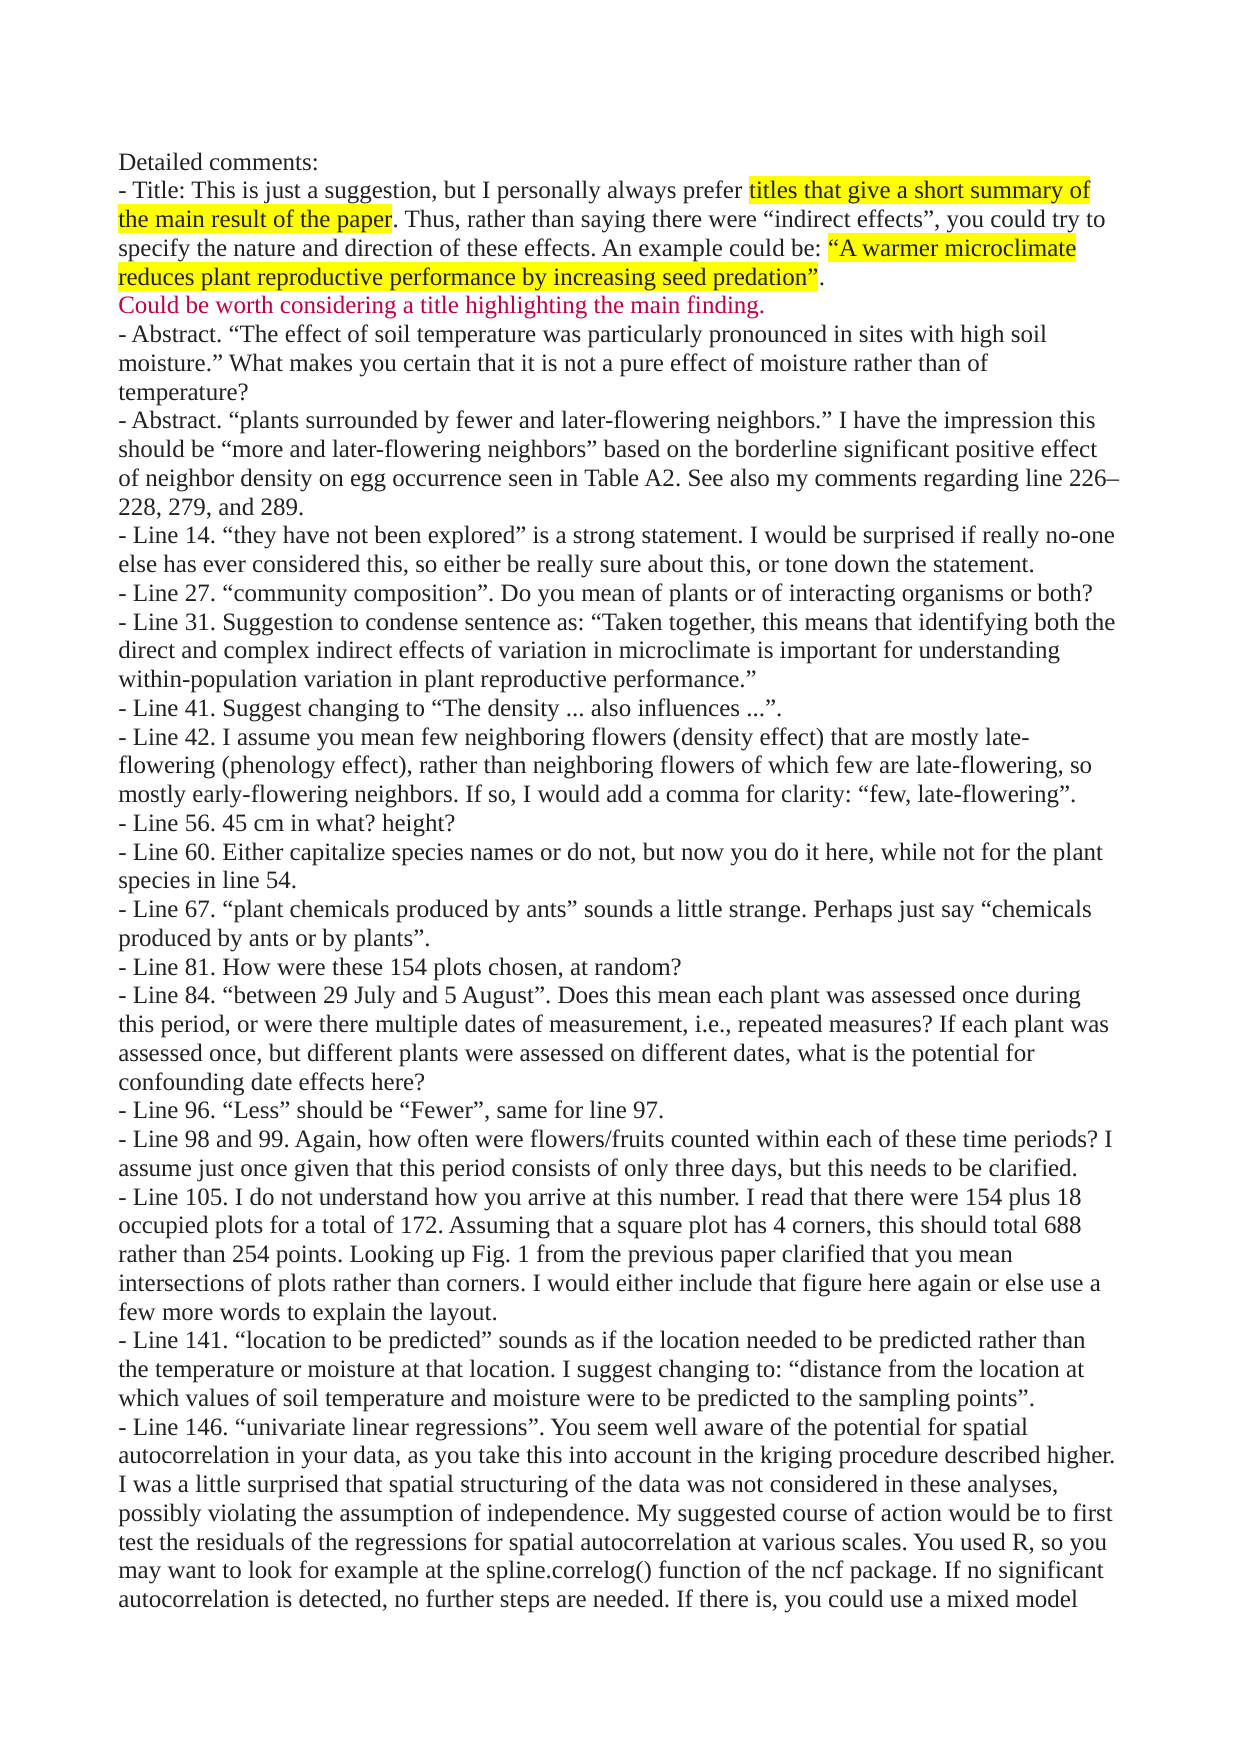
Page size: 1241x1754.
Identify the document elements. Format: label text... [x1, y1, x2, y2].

text Detailed comments: - Title: This is just a suggestion, but I personally always prefer titles that give a short summary of the main result of the paper. Thus, rather than saying there were “indirect effects”, you could try to specify the nature and direction of these effects. An example could be: “A warmer microclimate reduces plant reproductive performance by increasing seed predation”. Could be worth considering a title highlighting the main finding. [118, 118, 1122, 319]
text - Abstract. “The effect of soil temperature was particularly pronounced in sites with high soil moisture.” What makes you certain that it is not a pure effect of moisture rather than of temperature? - Abstract. “plants surrounded by fewer and later-flowering neighbors.” I have the impression this should be “more and later-flowering neighbors” based on the borderline significant positive effect of neighbor density on egg occurrence seen in Table A2. See also my comments regarding line 226–228, 279, and 289. - Line 14. “they have not been explored” is a strong statement. I would be surprised if really no-one else has ever considered this, so either be really sure about this, or tone down the statement. - Line 27. “community composition”. Do you mean of plants or of interacting organisms or both? - Line 31. Suggestion to condense sentence as: “Taken together, this means that identifying both the direct and complex indirect effects of variation in microclimate is important for understanding within-population variation in plant reproductive performance.” - Line 41. Suggest changing to “The density ... also influences ...”. - Line 42. I assume you mean few neighboring flowers (density effect) that are mostly late-flowering (phenology effect), rather than neighboring flowers of which few are late-flowering, so mostly early-flowering neighbors. If so, I would add a comma for clarity: “few, late-flowering”. - Line 56. 45 cm in what? height? - Line 60. Either capitalize species names or do not, but now you do it here, while not for the plant species in line 54. - Line 67. “plant chemicals produced by ants” sounds a little strange. Perhaps just say “chemicals produced by ants or by plants”. - Line 81. How were these 154 plots chosen, at random? - Line 84. “between 29 July and 5 August”. Does this mean each plant was assessed once during this period, or were there multiple dates of measurement, i.e., repeated measures? If each plant was assessed once, but different plants were assessed on different dates, what is the potential for confounding date effects here? - Line 96. “Less” should be “Fewer”, same for line 97. - Line 98 and 99. Again, how often were flowers/fruits counted within each of these time periods? I assume just once given that this period consists of only three days, but this needs to be clarified. - Line 105. I do not understand how you arrive at this number. I read that there were 154 plus 18 occupied plots for a total of 172. Assuming that a square plot has 4 corners, this should total 688 rather than 254 points. Looking up Fig. 1 from the previous paper clarified that you mean intersections of plots rather than corners. I would either include that figure here again or else use a few more words to explain the layout. - Line 141. “location to be predicted” sounds as if the location needed to be predicted rather than the temperature or moisture at that location. I suggest changing to: “distance from the location at which values of soil temperature and moisture were to be predicted to the sampling points”. - Line 146. “univariate linear regressions”. You seem well aware of the potential for spatial autocorrelation in your data, as you take this into account in the kriging procedure described higher. I was a little surprised that spatial structuring of the data was not considered in these analyses, possibly violating the assumption of independence. My suggested course of action would be to first test the residuals of the regressions for spatial autocorrelation at various scales. You used R, so you may want to look for example at the spline.correlog() function of the ncf package. If no significant autocorrelation is detected, no further steps are needed. If there is, you could use a mixed model [118, 319, 1122, 1613]
